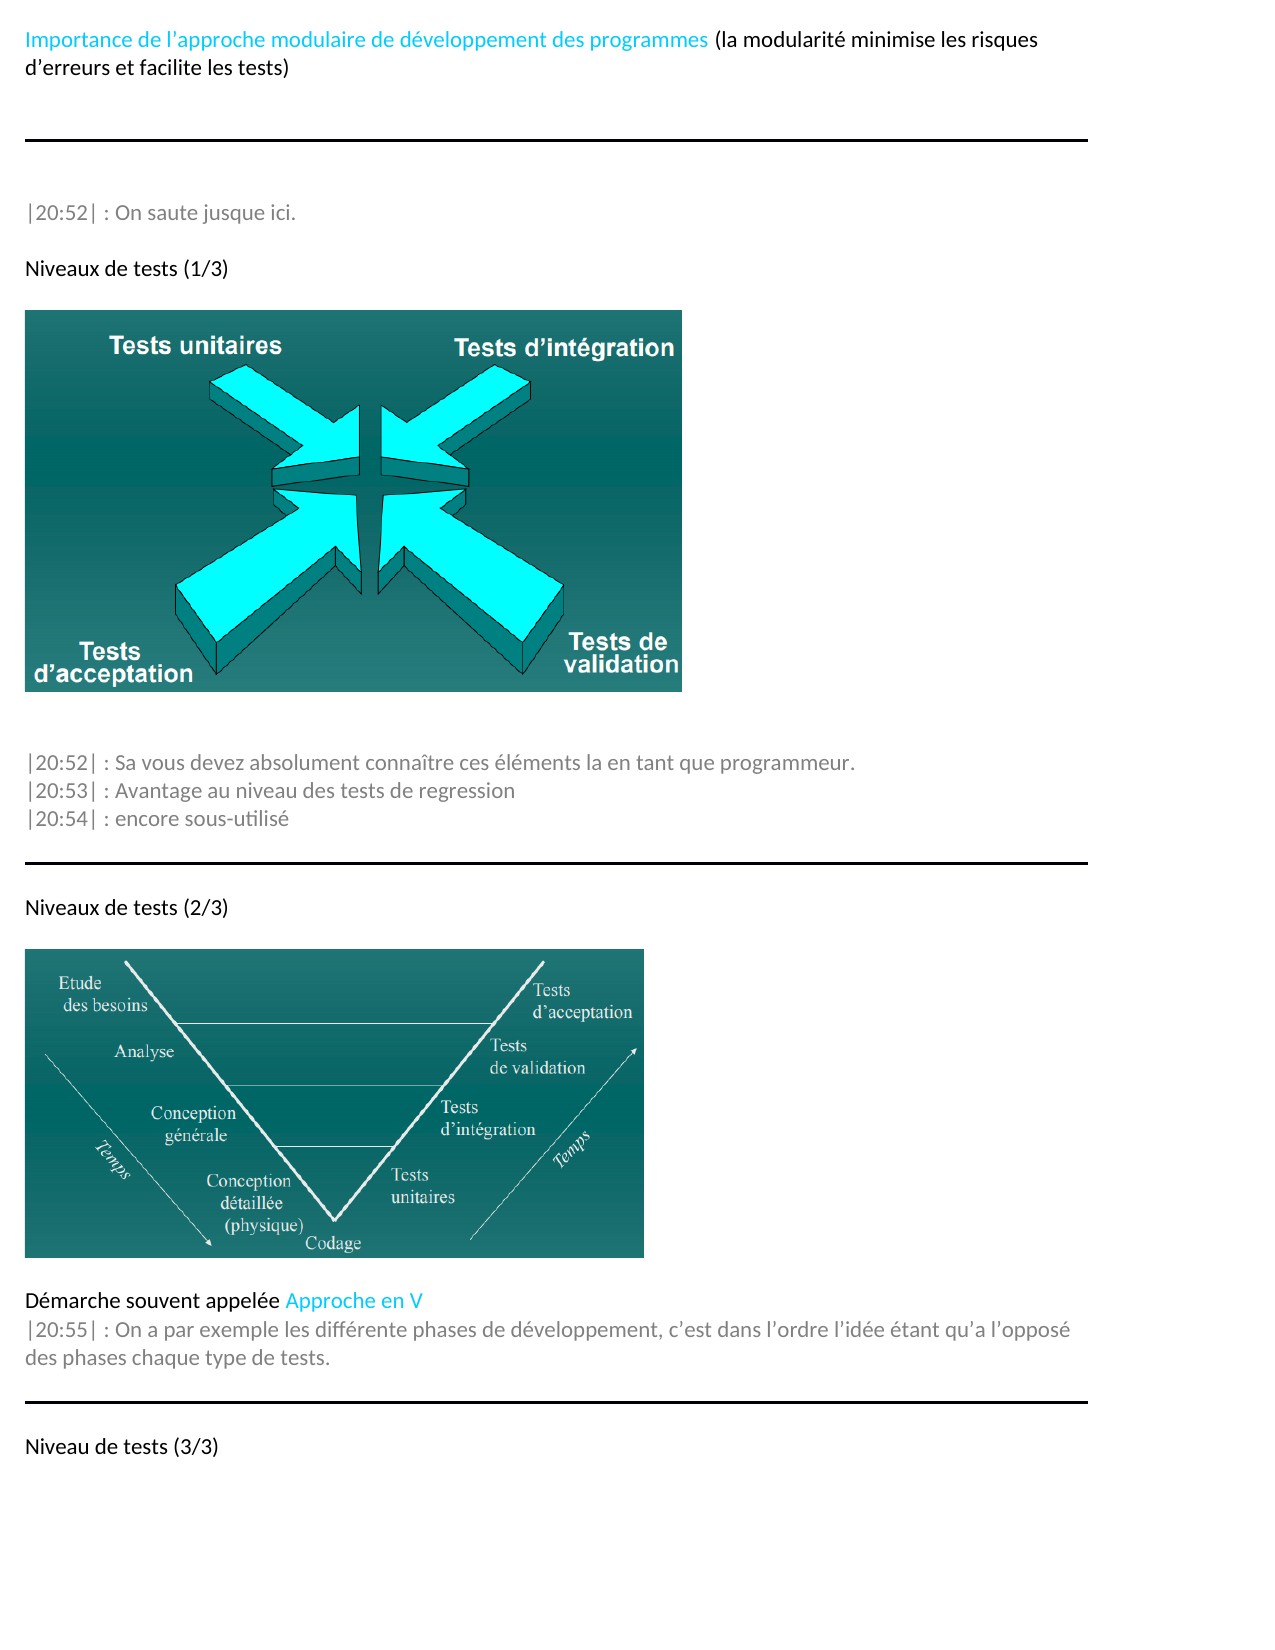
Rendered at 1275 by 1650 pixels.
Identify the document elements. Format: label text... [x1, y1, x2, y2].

text Niveau de tests (3/3) [25, 1432, 1088, 1460]
text Importance de l’approche modulaire de développement des programmes (la modularité minimise les risques d’erreurs et facilite les tests) [25, 25, 1088, 81]
text |20:52| : On saute jusque ici. [25, 198, 1088, 226]
text Niveaux de tests (1/3) [25, 254, 1088, 282]
picture [24, 949, 644, 1258]
text |20:54| : encore sous-utilisé [25, 804, 1088, 832]
text |20:55| : On a par exemple les différente phases de développement, c’est dans l’ordre l’idée étant qu’a l’opposé des phases chaque type de tests. [25, 1315, 1088, 1371]
text |20:52| : Sa vous devez absolument connaître ces éléments la en tant que programmeur. [25, 748, 1088, 776]
text Démarche souvent appelée Approche en V [25, 1287, 1088, 1315]
picture [24, 310, 682, 692]
text |20:53| : Avantage au niveau des tests de regression [25, 776, 1088, 804]
text Niveaux de tests (2/3) [25, 893, 1088, 921]
